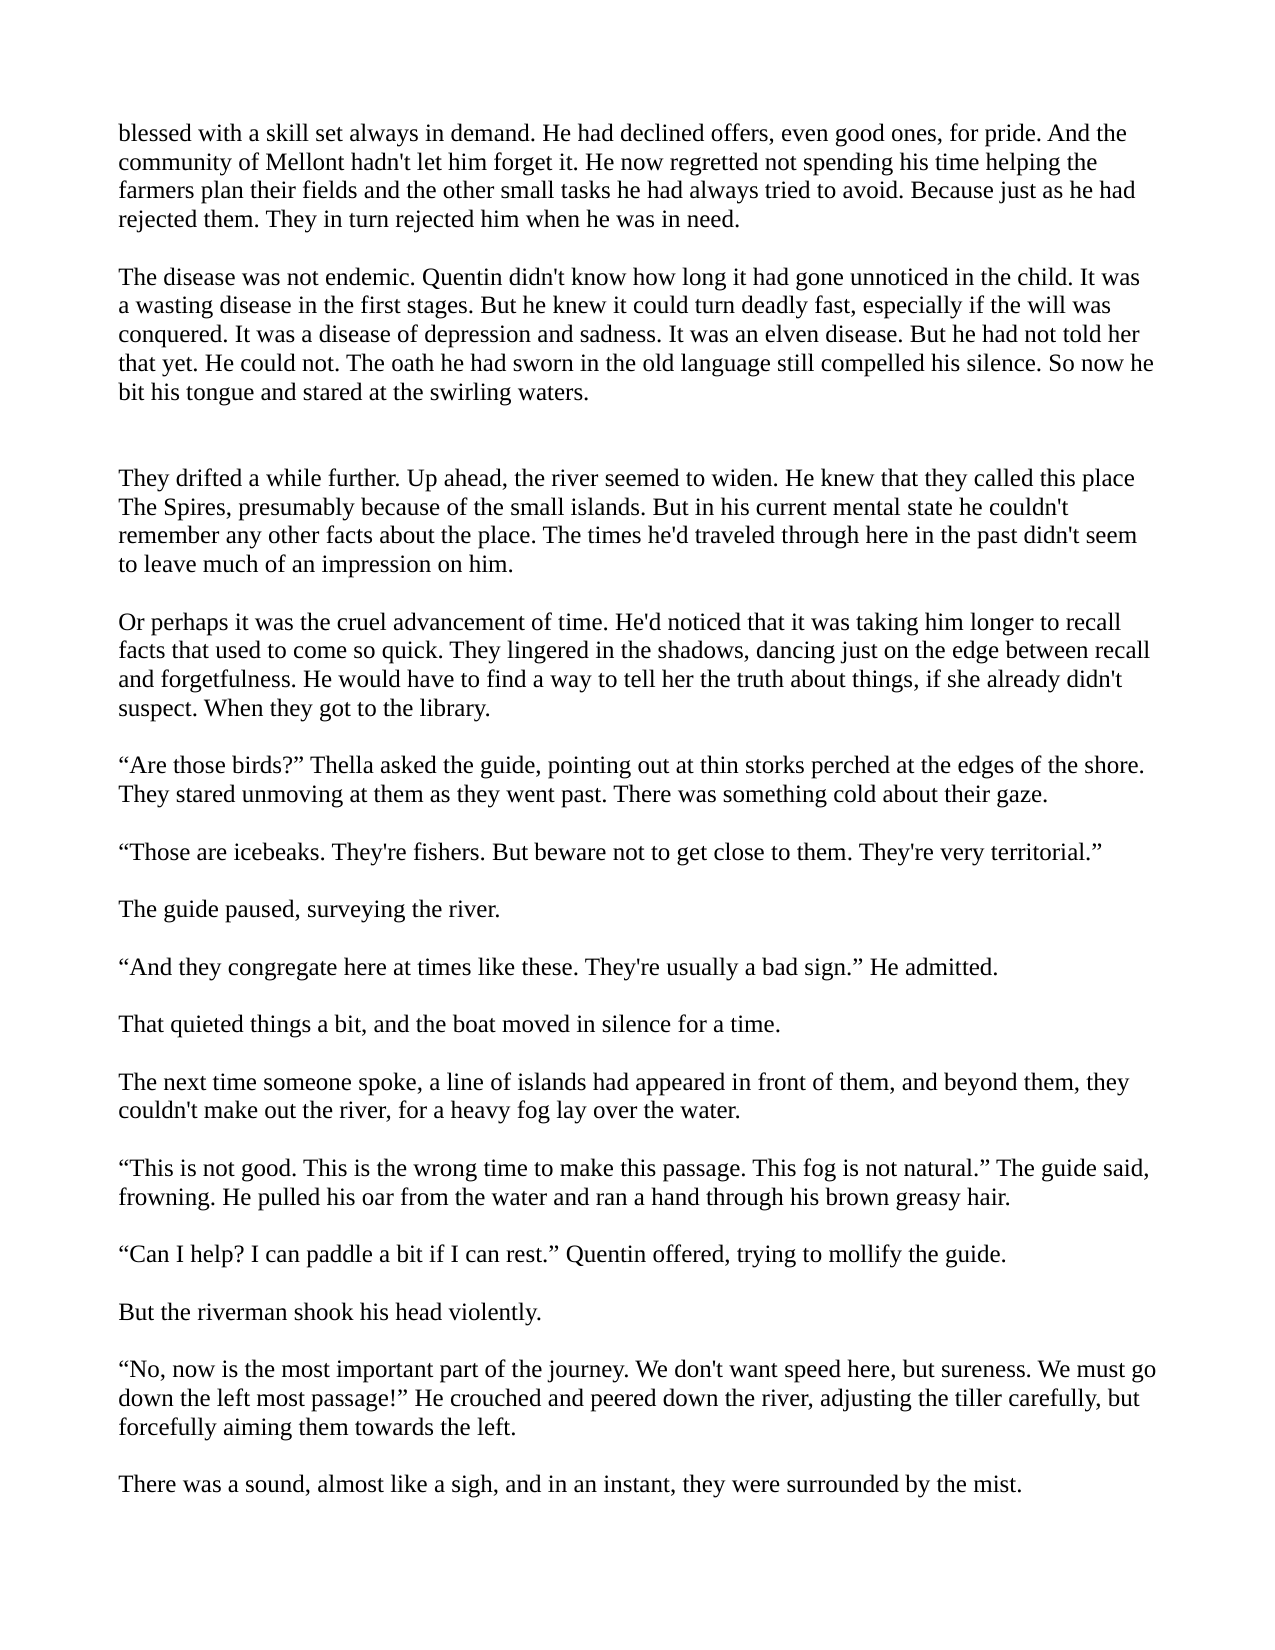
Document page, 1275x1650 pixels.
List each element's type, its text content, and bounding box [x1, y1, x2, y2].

text They drifted a while further. Up ahead, the river seemed to widen. He knew that they called this place The Spires, presumably because of the small islands. But in his current mental state he couldn't remember any other facts about the place. The times he'd traveled through here in the past didn't seem to leave much of an impression on him. [118, 463, 1157, 578]
text That quieted things a bit, and the boat moved in silence for a time. [118, 1009, 1157, 1038]
text “And they congregate here at times like these. They're usually a bad sign.” He admitted. [118, 952, 1157, 981]
text blessed with a skill set always in demand. He had declined offers, even good ones, for pride. And the community of Mellont hadn't let him forget it. He now regretted not spending his time helping the farmers plan their fields and the other small tasks he had always tried to avoid. Because just as he had rejected them. They in turn rejected him when he was in need. [118, 118, 1157, 233]
text The next time someone spoke, a line of islands had appeared in front of them, and beyond them, they couldn't make out the river, for a heavy fog lay over the water. [118, 1067, 1157, 1124]
text The disease was not endemic. Quentin didn't know how long it had gone unnoticed in the child. It was a wasting disease in the first stages. But he knew it could turn deadly fast, especially if the will was conquered. It was a disease of depression and sadness. It was an elven disease. But he had not told her that yet. He could not. The oath he had sworn in the old language still compelled his silence. So now he bit his tongue and stared at the swirling waters. [118, 262, 1157, 406]
text “No, now is the most important part of the journey. We don't want speed here, but sureness. We must go down the left most passage!” He crouched and peered down the river, adjusting the tiller carefully, but forcefully aiming them towards the left. [118, 1354, 1157, 1441]
text “Are those birds?” Thella asked the guide, pointing out at thin storks perched at the edges of the shore. They stared unmoving at them as they went past. There was something cold about their gaze. [118, 751, 1157, 808]
text “Can I help? I can paddle a bit if I can rest.” Quentin offered, trying to mollify the guide. [118, 1239, 1157, 1268]
text But the riverman shook his head violently. [118, 1297, 1157, 1326]
text “Those are icebeaks. They're fishers. But beware not to get close to them. They're very territorial.” [118, 837, 1157, 866]
text The guide paused, surveying the river. [118, 894, 1157, 923]
text There was a sound, almost like a sigh, and in an instant, they were surrounded by the mist. [118, 1469, 1157, 1498]
text Or perhaps it was the cruel advancement of time. He'd noticed that it was taking him longer to recall facts that used to come so quick. They lingered in the shadows, dancing just on the edge between recall and forgetfulness. He would have to find a way to tell her the truth about things, if she already didn't suspect. When they got to the library. [118, 607, 1157, 722]
text “This is not good. This is the wrong time to make this passage. This fog is not natural.” The guide said, frowning. He pulled his oar from the water and ran a hand through his brown greasy hair. [118, 1153, 1157, 1211]
